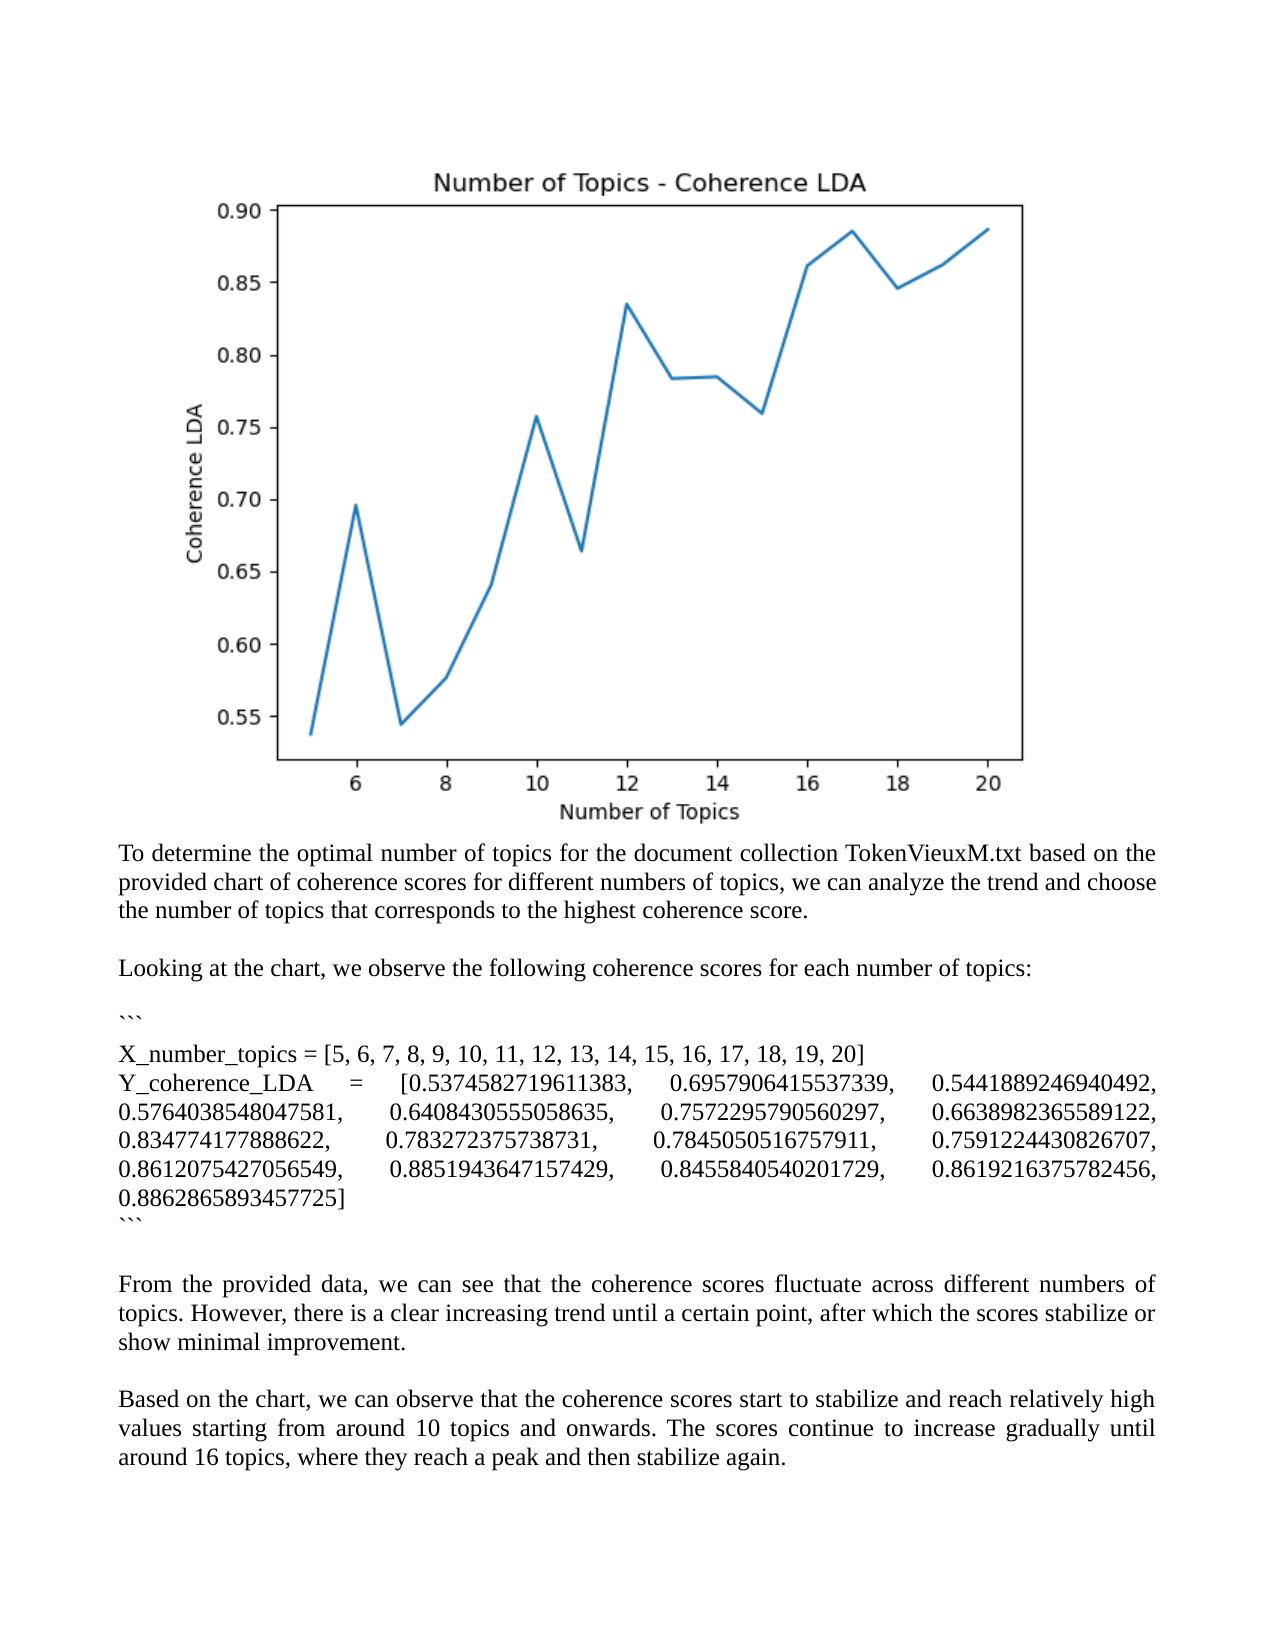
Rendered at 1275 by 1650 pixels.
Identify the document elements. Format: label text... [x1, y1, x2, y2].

text From the provided data, we can see that the coherence scores fluctuate across different numbers of topics. However, there is a clear increasing trend until a certain point, after which the scores stabilize or show minimal improvement. [118, 1269, 1157, 1356]
text Looking at the chart, we observe the following coherence scores for each number of topics: [118, 953, 1157, 982]
picture [157, 118, 1118, 839]
text Y_coherence_LDA = [0.5374582719611383, 0.6957906415537339, 0.5441889246940492, 0.5764038548047581, 0.6408430555058635, 0.7572295790560297, 0.6638982365589122, 0.834774177888622, 0.783272375738731, 0.7845050516757911, 0.7591224430826707, 0.8612075427056549, 0.8851943647157429, 0.8455840540201729, 0.8619216375782456, 0.8862865893457725] [118, 1068, 1157, 1212]
text Based on the chart, we can observe that the coherence scores start to stabilize and reach relatively high values starting from around 10 topics and onwards. The scores continue to increase gradually until around 16 topics, where they reach a peak and then stabilize again. [118, 1384, 1157, 1471]
text ``` [118, 1212, 1157, 1241]
text X_number_topics = [5, 6, 7, 8, 9, 10, 11, 12, 13, 14, 15, 16, 17, 18, 19, 20] [118, 1039, 1157, 1068]
text To determine the optimal number of topics for the document collection TokenVieuxM.txt based on the provided chart of coherence scores for different numbers of topics, we can analyze the trend and choose the number of topics that corresponds to the highest coherence score. [118, 118, 1157, 924]
text ``` [118, 1011, 1157, 1039]
